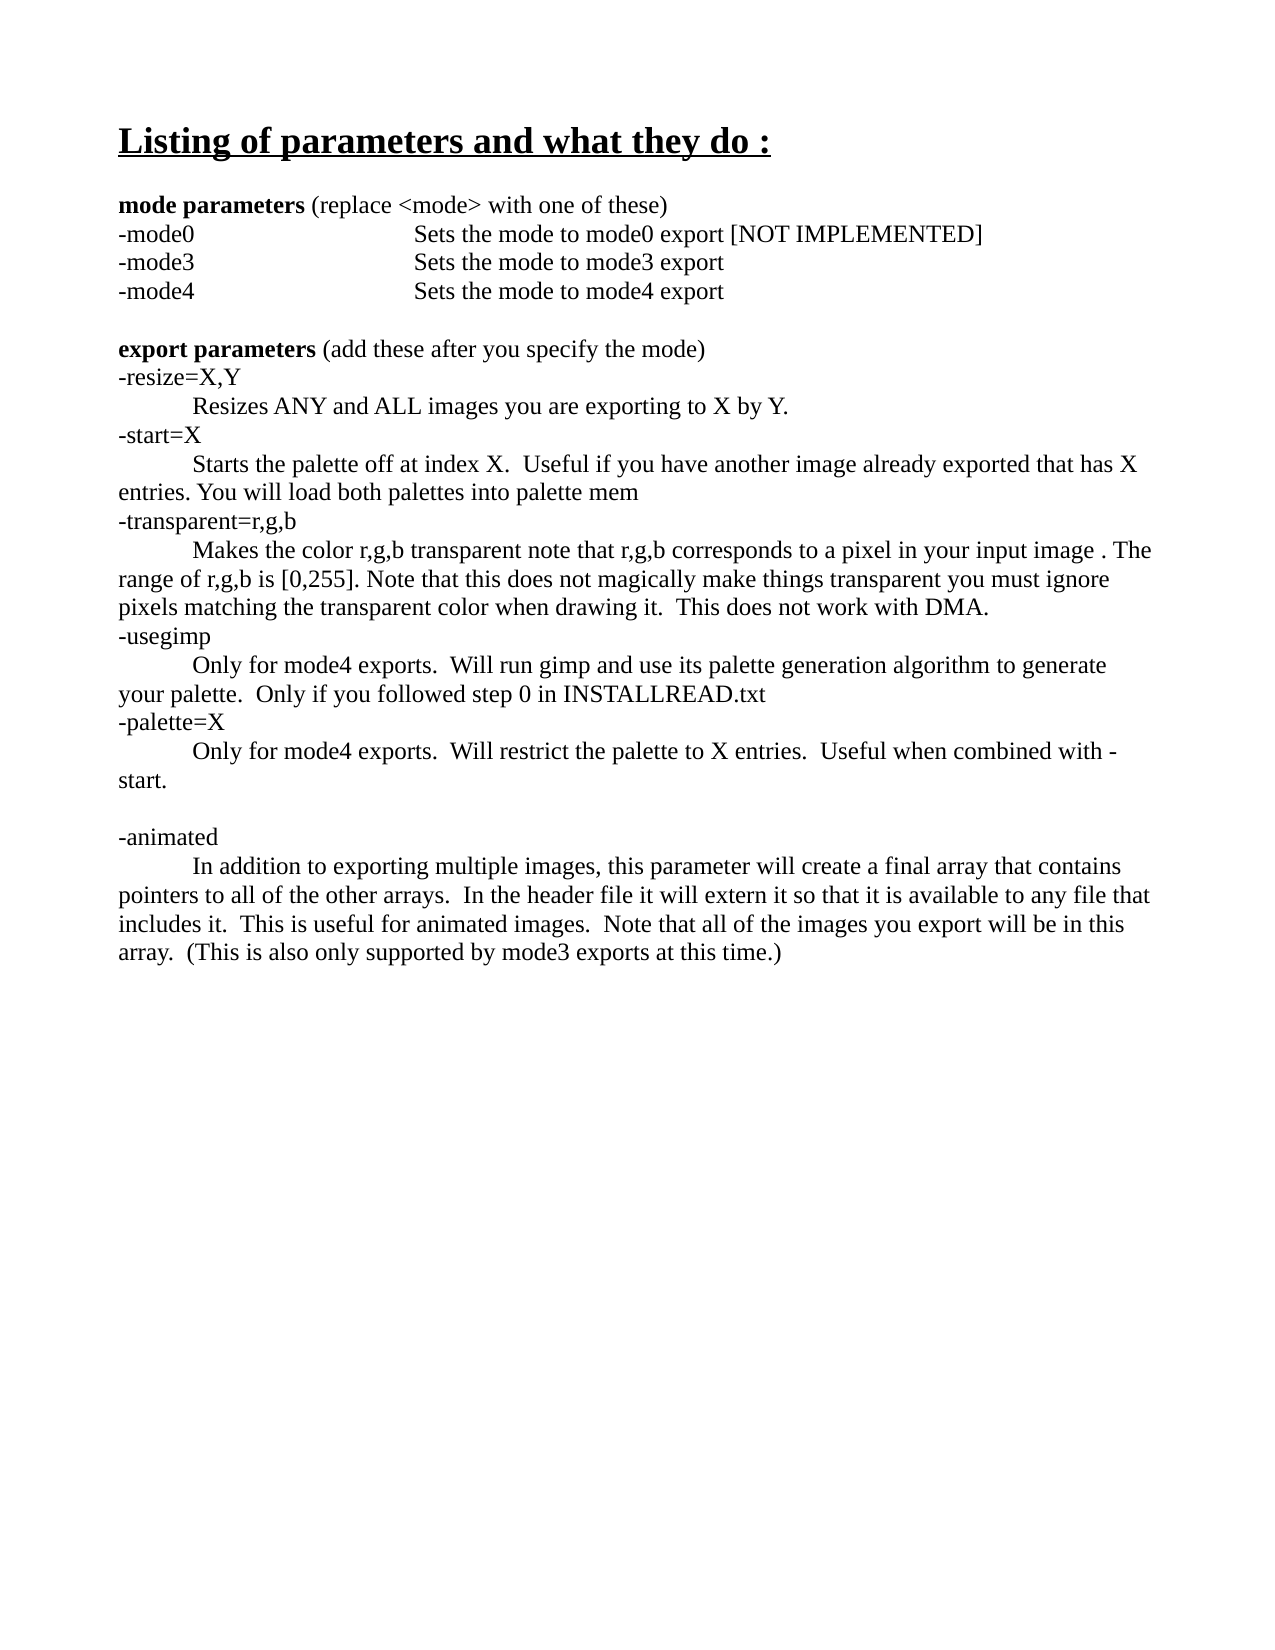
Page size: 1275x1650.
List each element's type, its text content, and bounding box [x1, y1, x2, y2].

text Listing of parameters and what they do : [118, 118, 1157, 161]
text export parameters (add these after you specify the mode) [118, 334, 1157, 362]
text In addition to exporting multiple images, this parameter will create a final array that contains pointers to all of the other arrays. In the header file it will extern it so that it is available to any file that includes it. This is useful for animated images. Note that all of the images you export will be in this array. (This is also only supported by mode3 exports at this time.) [118, 851, 1157, 966]
text mode parameters (replace <mode> with one of these) [118, 190, 1157, 219]
text -usegimp [118, 621, 1157, 650]
text -mode3 Sets the mode to mode3 export [118, 247, 1157, 276]
text -transparent=r,g,b [118, 506, 1157, 535]
text -start=X [118, 420, 1157, 449]
text Resizes ANY and ALL images you are exporting to X by Y. [118, 391, 1157, 420]
text -animated [118, 822, 1157, 851]
text -palette=X [118, 707, 1157, 736]
text Starts the palette off at index X. Useful if you have another image already exported that has X entries. You will load both palettes into palette mem [118, 449, 1157, 506]
text -resize=X,Y [118, 362, 1157, 391]
text Only for mode4 exports. Will restrict the palette to X entries. Useful when combined with -start. [118, 736, 1157, 794]
text Makes the color r,g,b transparent note that r,g,b corresponds to a pixel in your input image . The range of r,g,b is [0,255]. Note that this does not magically make things transparent you must ignore pixels matching the transparent color when drawing it. This does not work with DMA. [118, 535, 1157, 621]
text Only for mode4 exports. Will run gimp and use its palette generation algorithm to generate your palette. Only if you followed step 0 in INSTALLREAD.txt [118, 650, 1157, 707]
text -mode4 Sets the mode to mode4 export [118, 276, 1157, 305]
text -mode0 Sets the mode to mode0 export [NOT IMPLEMENTED] [118, 219, 1157, 247]
